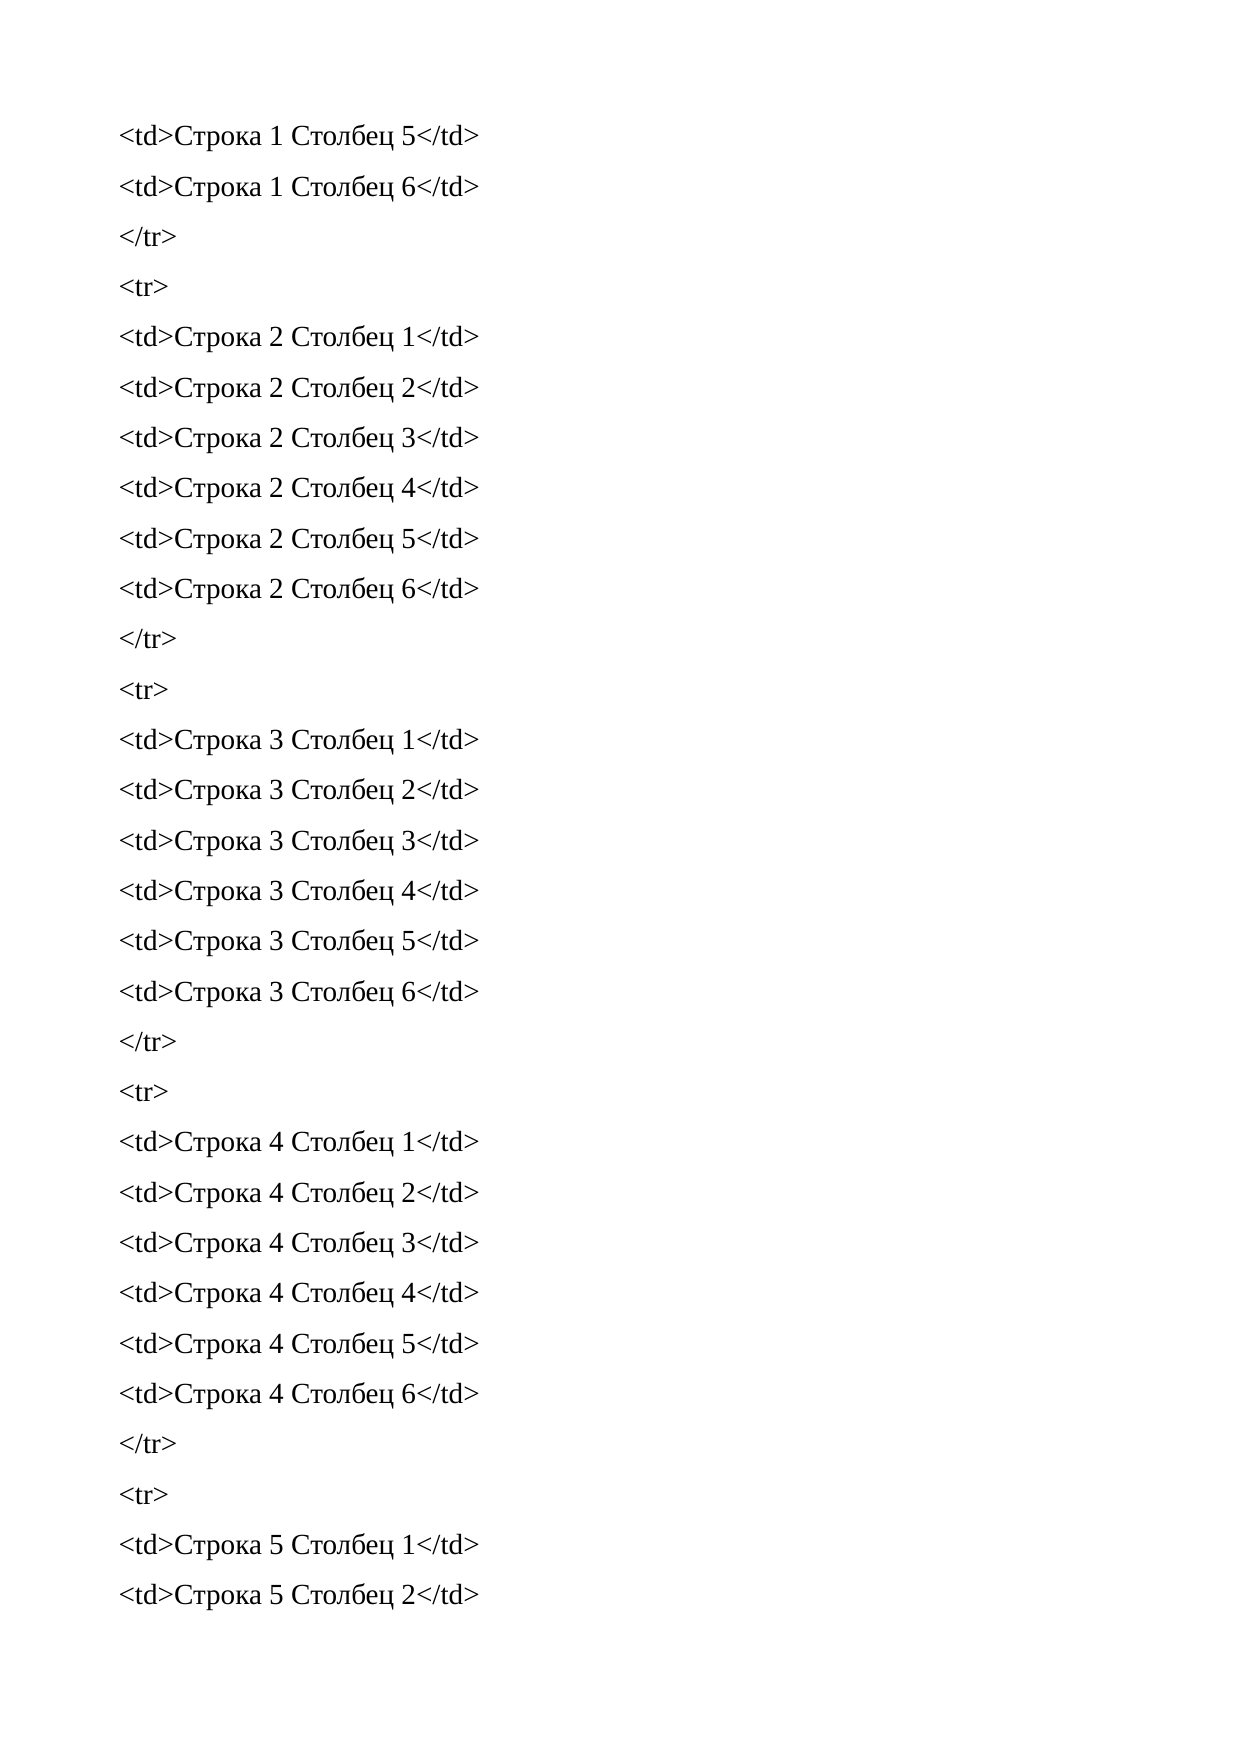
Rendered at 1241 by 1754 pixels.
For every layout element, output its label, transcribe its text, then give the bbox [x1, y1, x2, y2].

text <td>Строка 4 Столбец 1</td> [118, 1124, 1122, 1158]
text </tr> [118, 1024, 1122, 1057]
text <tr> [118, 269, 1122, 303]
text </tr> [118, 1426, 1122, 1460]
text <tr> [118, 1074, 1122, 1108]
text <td>Строка 4 Столбец 6</td> [118, 1376, 1122, 1410]
text <td>Строка 3 Столбец 5</td> [118, 923, 1122, 957]
text <td>Строка 2 Столбец 2</td> [118, 370, 1122, 403]
text <tr> [118, 1477, 1122, 1510]
text <td>Строка 1 Столбец 5</td> [118, 118, 1122, 152]
text <td>Строка 4 Столбец 2</td> [118, 1175, 1122, 1208]
text <td>Строка 3 Столбец 3</td> [118, 823, 1122, 856]
text <tr> [118, 672, 1122, 705]
text <td>Строка 2 Столбец 3</td> [118, 420, 1122, 454]
text <td>Строка 3 Столбец 4</td> [118, 873, 1122, 907]
text <td>Строка 4 Столбец 5</td> [118, 1326, 1122, 1359]
text <td>Строка 5 Столбец 2</td> [118, 1577, 1122, 1611]
text <td>Строка 3 Столбец 1</td> [118, 722, 1122, 756]
text <td>Строка 4 Столбец 4</td> [118, 1276, 1122, 1309]
text <td>Строка 2 Столбец 1</td> [118, 319, 1122, 353]
text <td>Строка 1 Столбец 6</td> [118, 169, 1122, 202]
text <td>Строка 4 Столбец 3</td> [118, 1225, 1122, 1259]
text <td>Строка 2 Столбец 6</td> [118, 571, 1122, 605]
text <td>Строка 2 Столбец 4</td> [118, 471, 1122, 504]
text <td>Строка 3 Столбец 2</td> [118, 772, 1122, 806]
text </tr> [118, 621, 1122, 655]
text </tr> [118, 219, 1122, 252]
text <td>Строка 2 Столбец 5</td> [118, 521, 1122, 554]
text <td>Строка 3 Столбец 6</td> [118, 974, 1122, 1007]
text <td>Строка 5 Столбец 1</td> [118, 1527, 1122, 1561]
